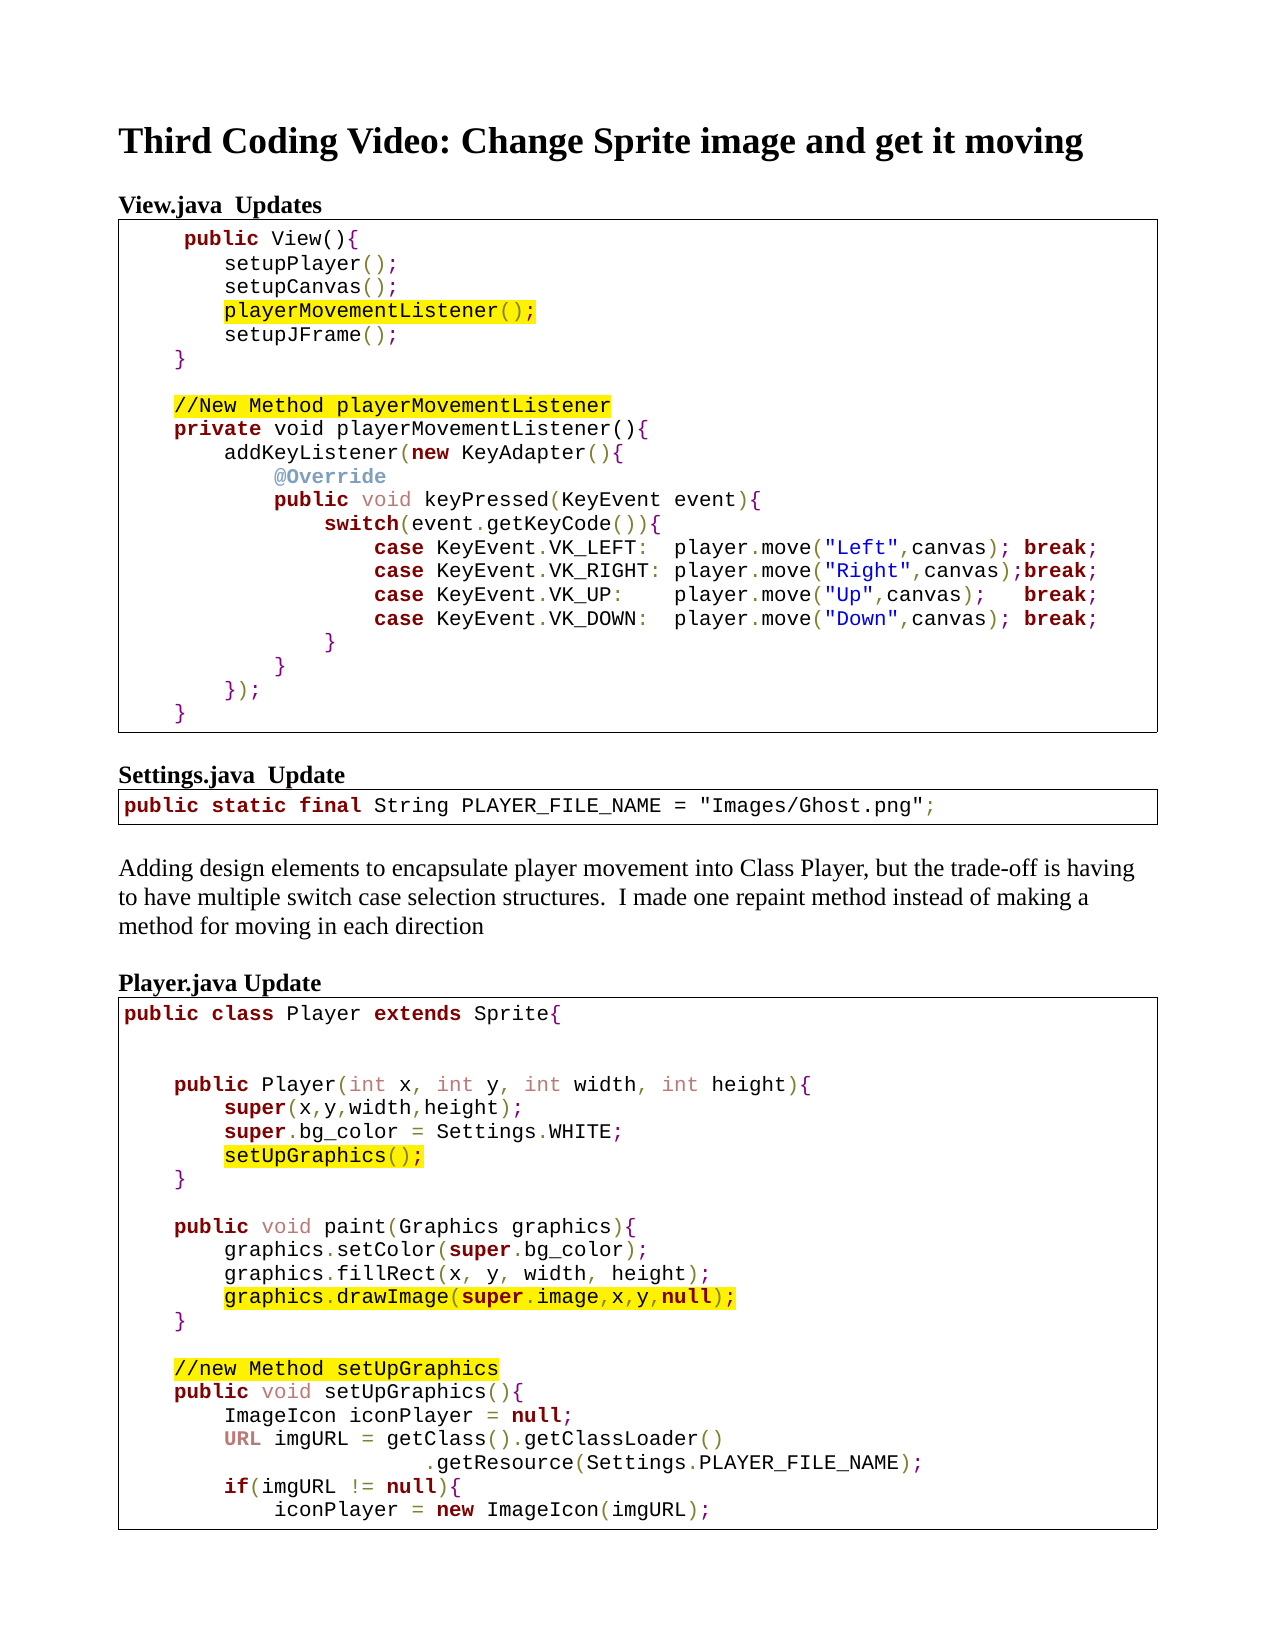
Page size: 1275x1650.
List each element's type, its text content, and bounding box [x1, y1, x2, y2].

table_header public View(){ setupPlayer(); setupCanvas(); playerMovementListener(); setupJFrame(); } //New Method playerMovementListener private void playerMovementListener(){ addKeyListener(new KeyAdapter(){ @Override public void keyPressed(KeyEvent event){ switch(event.getKeyCode()){ case KeyEvent.VK_LEFT: player.move("Left",canvas); break; case KeyEvent.VK_RIGHT: player.move("Right",canvas);break; case KeyEvent.VK_UP: player.move("Up",canvas); break; case KeyEvent.VK_DOWN: player.move("Down",canvas); break; } } }); } [119, 220, 1157, 732]
table_header public class Player extends Sprite{ public Player(int x, int y, int width, int height){ super(x,y,width,height); super.bg_color = Settings.WHITE; setUpGraphics(); } public void paint(Graphics graphics){ graphics.setColor(super.bg_color); graphics.fillRect(x, y, width, height); graphics.drawImage(super.image,x,y,null); } //new Method setUpGraphics public void setUpGraphics(){ ImageIcon iconPlayer = null; URL imgURL = getClass().getClassLoader() .getResource(Settings.PLAYER_FILE_NAME); if(imgURL != null){ iconPlayer = new ImageIcon(imgURL); [119, 998, 1157, 1529]
text Player.java Update [118, 968, 1157, 997]
text Adding design elements to encapsulate player movement into Class Player, but the trade-off is having to have multiple switch case selection structures. I made one repaint method instead of making a method for moving in each direction [118, 853, 1157, 939]
table_header public static final String PLAYER_FILE_NAME = "Images/Ghost.png"; [119, 790, 1157, 824]
text View.java Updates [118, 190, 1157, 219]
text Third Coding Video: Change Sprite image and get it moving [118, 118, 1157, 161]
text Settings.java Update [118, 760, 1157, 789]
